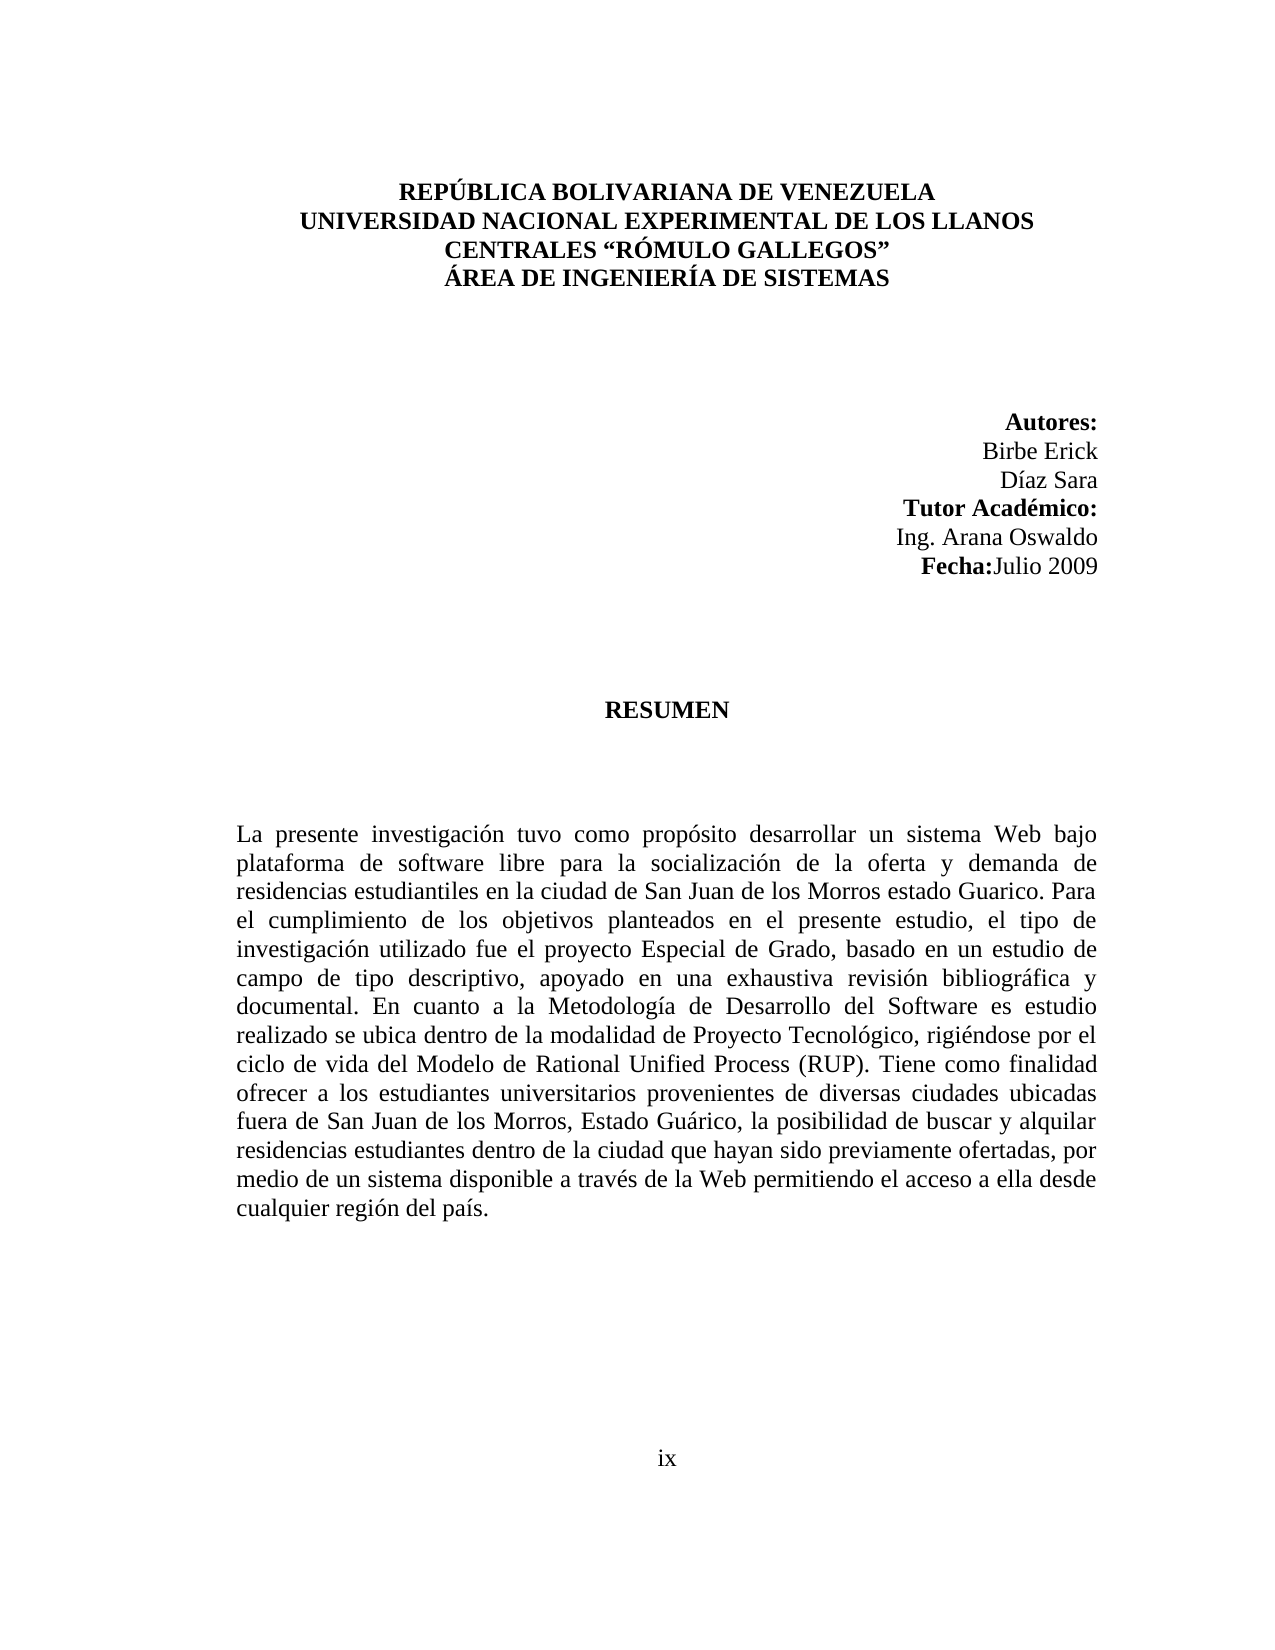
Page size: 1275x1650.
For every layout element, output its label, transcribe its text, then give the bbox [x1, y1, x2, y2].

text Ing. Arana Oswaldo [236, 522, 1098, 551]
text REPÚBLICA BOLIVARIANA DE VENEZUELA [236, 177, 1098, 206]
text ÁREA DE INGENIERÍA DE SISTEMAS [236, 263, 1098, 292]
text Fecha:Julio 2009 [236, 551, 1098, 580]
text Birbe Erick [236, 436, 1098, 465]
text La presente investigación tuvo como propósito desarrollar un sistema Web bajo plataforma de software libre para la socialización de la oferta y demanda de residencias estudiantiles en la ciudad de San Juan de los Morros estado Guarico. Para el cumplimiento de los objetivos planteados en el presente estudio, el tipo de investigación utilizado fue el proyecto Especial de Grado, basado en un estudio de campo de tipo descriptivo, apoyado en una exhaustiva revisión bibliográfica y documental. En cuanto a la Metodología de Desarrollo del Software es estudio realizado se ubica dentro de la modalidad de Proyecto Tecnológico, rigiéndose por el ciclo de vida del Modelo de Rational Unified Process (RUP). Tiene como finalidad ofrecer a los estudiantes universitarios provenientes de diversas ciudades ubicadas fuera de San Juan de los Morros, Estado Guárico, la posibilidad de buscar y alquilar residencias estudiantes dentro de la ciudad que hayan sido previamente ofertadas, por medio de un sistema disponible a través de la Web permitiendo el acceso a ella desde cualquier región del país. [236, 819, 1098, 1221]
text Tutor Académico: [236, 493, 1098, 522]
text Autores: [236, 407, 1098, 436]
subtitle RESUMEN [236, 695, 1098, 723]
text Díaz Sara [236, 465, 1098, 493]
text UNIVERSIDAD NACIONAL EXPERIMENTAL DE LOS LLANOS CENTRALES “RÓMULO GALLEGOS” [236, 206, 1098, 263]
